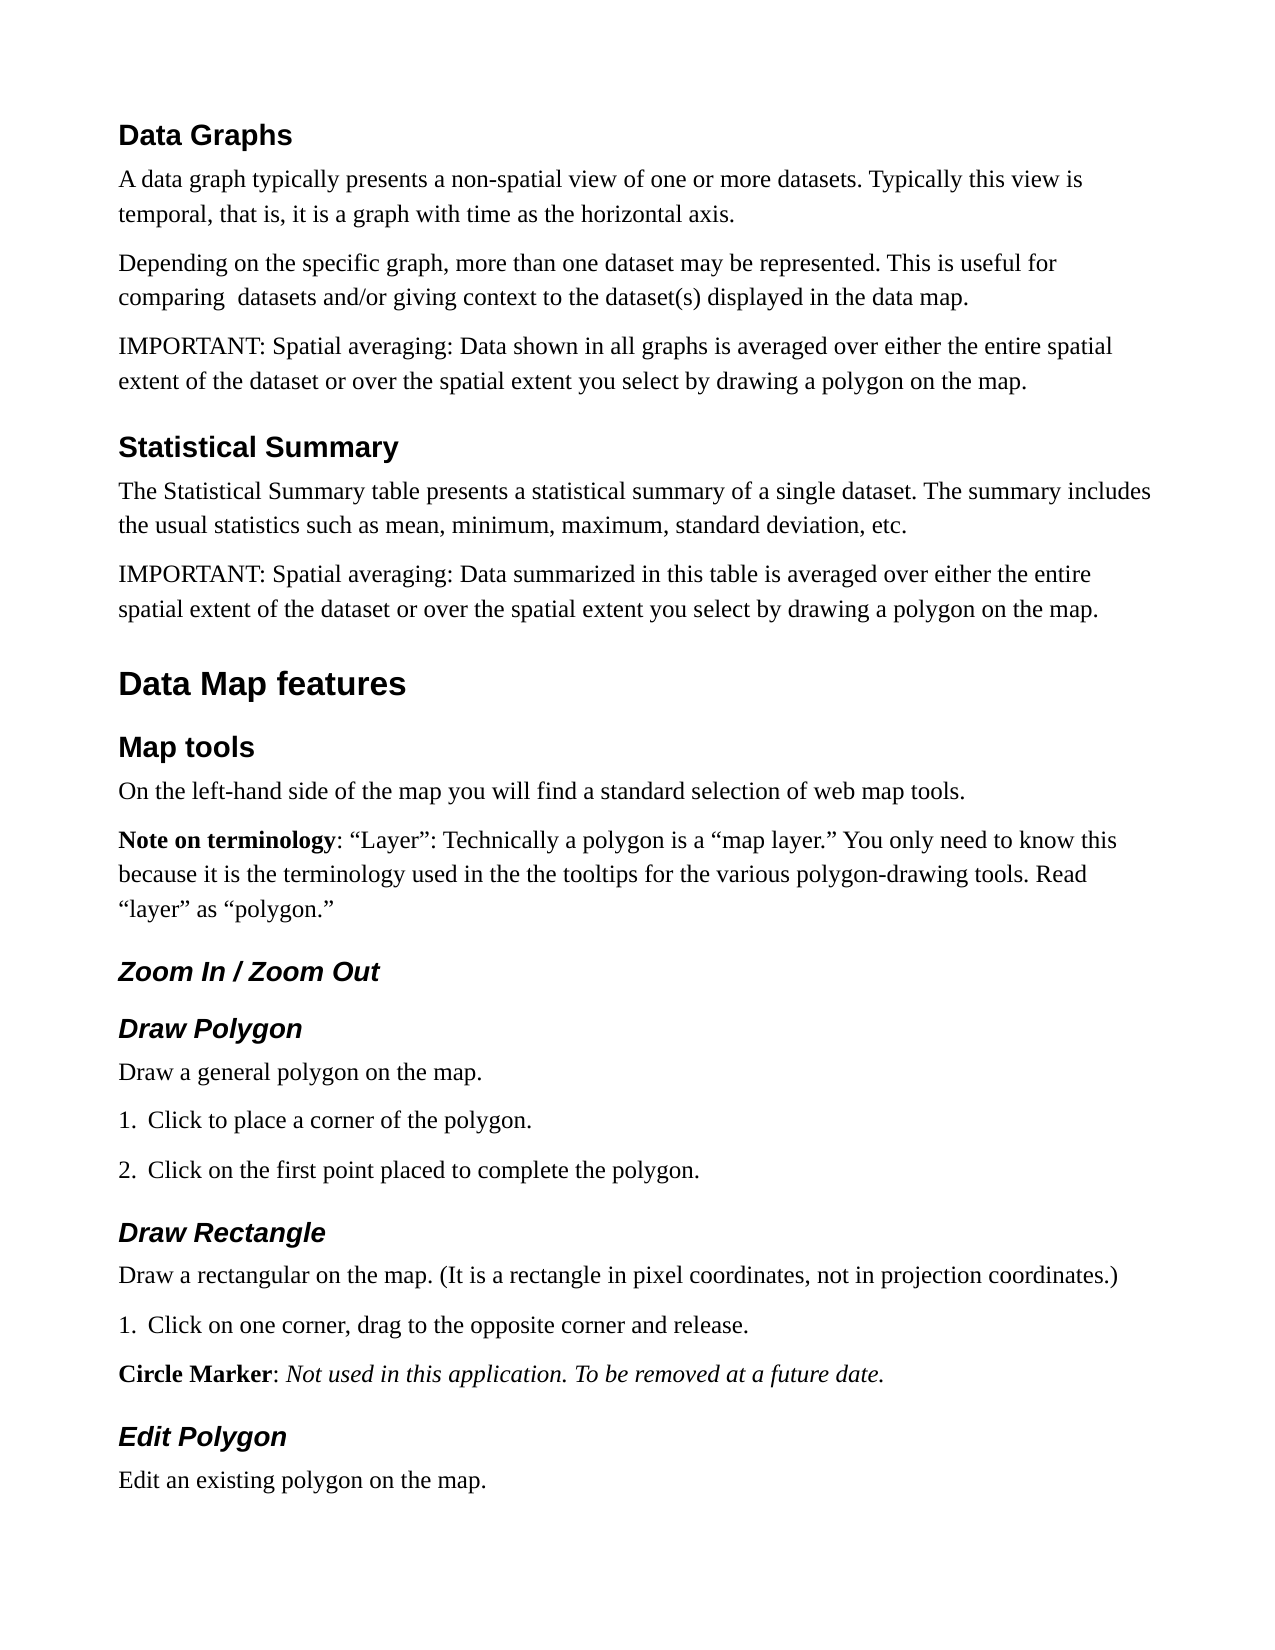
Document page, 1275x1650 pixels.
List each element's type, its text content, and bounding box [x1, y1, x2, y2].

text Edit an existing polygon on the map. [118, 1465, 1157, 1493]
subtitle Statistical Summary [118, 429, 1157, 463]
subtitle Data Map features [118, 664, 1157, 702]
text The Statistical Summary table presents a statistical summary of a single dataset. The summary includes the usual statistics such as mean, minimum, maximum, standard deviation, etc. [118, 476, 1157, 539]
text Note on terminology: “Layer”: Technically a polygon is a “map layer.” You only need to know this because it is the terminology used in the the tooltips for the various polygon-drawing tools. Read “layer” as “polygon.” [118, 825, 1157, 922]
list Click on one corner, drag to the opposite corner and release. [118, 1310, 1157, 1338]
subtitle Draw Polygon [118, 1012, 1157, 1044]
text A data graph typically presents a non-spatial view of one or more datasets. Typically this view is temporal, that is, it is a graph with time as the horizontal axis. [118, 164, 1157, 228]
text Depending on the specific graph, more than one dataset may be represented. This is useful for comparing datasets and/or giving context to the dataset(s) displayed in the data map. [118, 248, 1157, 311]
subtitle Edit Polygon [118, 1420, 1157, 1452]
list Click to place a corner of the polygon. [118, 1106, 1157, 1134]
subtitle Draw Rectangle [118, 1216, 1157, 1248]
subtitle Zoom In / Zoom Out [118, 955, 1157, 987]
list Click on the first point placed to complete the polygon. [118, 1155, 1157, 1183]
text On the left-hand side of the map you will find a standard selection of web map tools. [118, 776, 1157, 804]
text IMPORTANT: Spatial averaging: Data summarized in this table is averaged over either the entire spatial extent of the dataset or over the spatial extent you select by drawing a polygon on the map. [118, 559, 1157, 623]
text Draw a general polygon on the map. [118, 1057, 1157, 1085]
text Circle Marker: Not used in this application. To be removed at a future date. [118, 1359, 1157, 1387]
text Draw a rectangular on the map. (It is a rectangle in pixel coordinates, not in projection coordinates.) [118, 1261, 1157, 1289]
text IMPORTANT: Spatial averaging: Data shown in all graphs is averaged over either the entire spatial extent of the dataset or over the spatial extent you select by drawing a polygon on the map. [118, 331, 1157, 395]
subtitle Map tools [118, 729, 1157, 763]
subtitle Data Graphs [118, 118, 1157, 152]
